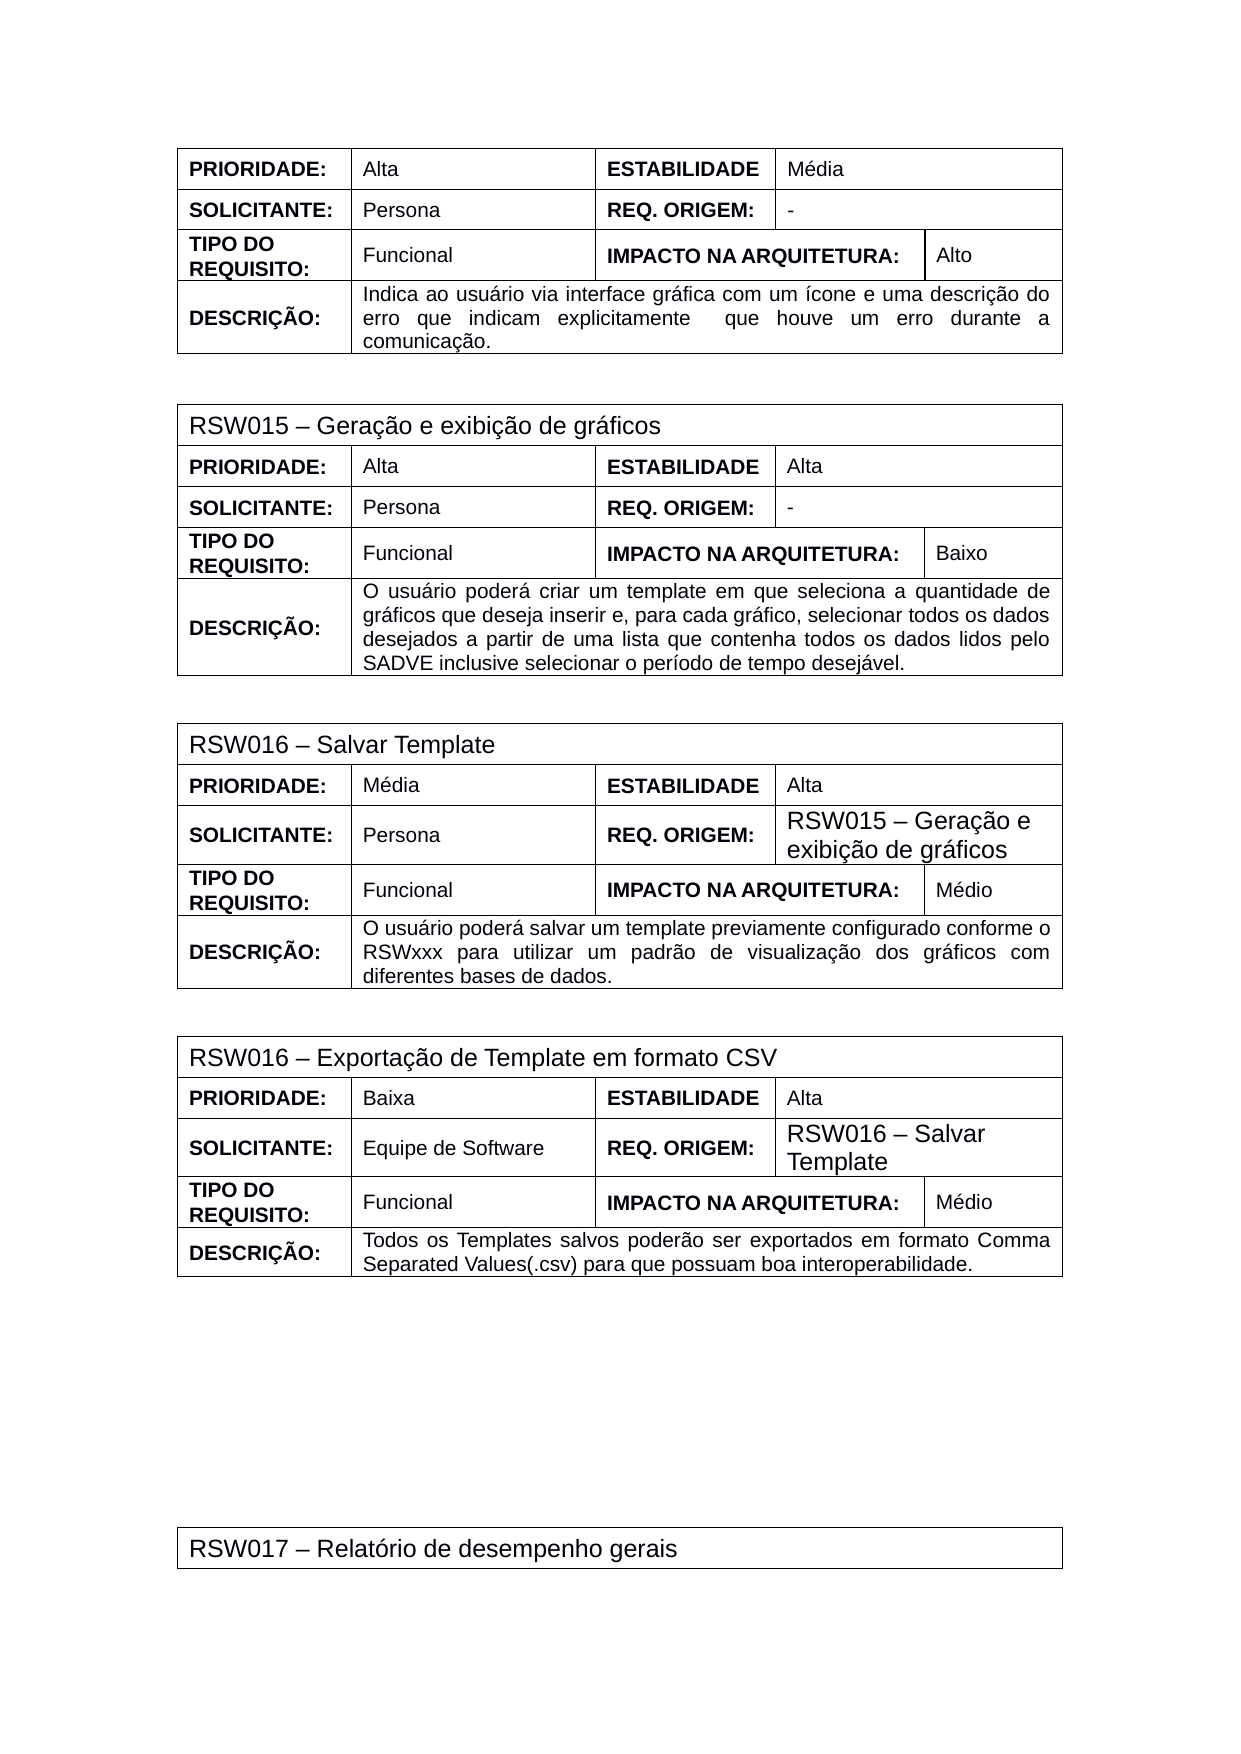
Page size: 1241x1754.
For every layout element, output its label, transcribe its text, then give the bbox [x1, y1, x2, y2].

table_header RSW016 – Exportação de Template em formato CSV [178, 1037, 1062, 1077]
table_cell IMPACTO NA ARQUITETURA: [596, 528, 924, 578]
table_cell TIPO DO REQUISITO: [178, 865, 351, 914]
table_cell IMPACTO NA ARQUITETURA: [596, 230, 924, 280]
table_cell ESTABILIDADE [596, 765, 775, 805]
table_cell PRIORIDADE: [178, 1078, 351, 1118]
table_cell DESCRIÇÃO: [178, 1228, 351, 1276]
table_cell Alto [926, 230, 1062, 280]
table_cell Indica ao usuário via interface gráfica com um ícone e uma descrição do erro que indicam explicitamente que houve um erro durante a comunicação. [352, 281, 1062, 353]
table_cell TIPO DO REQUISITO: [178, 230, 351, 280]
table_cell TIPO DO REQUISITO: [178, 528, 351, 578]
table_cell SOLICITANTE: [178, 806, 351, 863]
table_cell ESTABILIDADE [596, 1078, 775, 1118]
table_cell Alta [776, 446, 1062, 486]
table_cell ESTABILIDADE [596, 149, 775, 188]
table_cell REQ. ORIGEM: [596, 1119, 775, 1176]
table_cell TIPO DO REQUISITO: [178, 1177, 351, 1227]
table_cell IMPACTO NA ARQUITETURA: [596, 865, 924, 914]
table_cell - [776, 487, 1062, 527]
table_cell O usuário poderá criar um template em que seleciona a quantidade de gráficos que deseja inserir e, para cada gráfico, selecionar todos os dados desejados a partir de uma lista que contenha todos os dados lidos pelo SADVE inclusive selecionar o período de tempo desejável. [352, 579, 1062, 675]
table_cell PRIORIDADE: [178, 149, 351, 188]
table_cell SOLICITANTE: [178, 1119, 351, 1176]
table_cell IMPACTO NA ARQUITETURA: [596, 1177, 924, 1227]
table_cell Média [352, 765, 595, 805]
table_cell PRIORIDADE: [178, 765, 351, 805]
table_cell REQ. ORIGEM: [596, 190, 775, 229]
table_cell RSW016 – Salvar Template [776, 1119, 1062, 1176]
table_cell DESCRIÇÃO: [178, 579, 351, 675]
table_cell Persona [352, 190, 595, 229]
table_cell Persona [352, 806, 595, 863]
table_cell Alta [776, 765, 1062, 805]
table_cell Equipe de Software [352, 1119, 595, 1176]
table_cell O usuário poderá salvar um template previamente configurado conforme o RSWxxx para utilizar um padrão de visualização dos gráficos com diferentes bases de dados. [352, 916, 1062, 987]
table_cell Médio [925, 865, 1062, 914]
table_cell SOLICITANTE: [178, 190, 351, 229]
table_cell RSW015 – Geração e exibição de gráficos [776, 806, 1062, 863]
table_cell REQ. ORIGEM: [596, 806, 775, 863]
table_header RSW017 – Relatório de desempenho gerais [178, 1528, 1062, 1568]
table_cell Alta [352, 446, 595, 486]
table_cell PRIORIDADE: [178, 446, 351, 486]
table_cell SOLICITANTE: [178, 487, 351, 527]
table_cell DESCRIÇÃO: [178, 281, 351, 353]
table_cell Baixa [352, 1078, 595, 1118]
table_cell Médio [925, 1177, 1062, 1227]
table_cell Funcional [352, 528, 595, 578]
table_cell Funcional [352, 1177, 595, 1227]
table_cell Alta [776, 1078, 1062, 1118]
table_cell Todos os Templates salvos poderão ser exportados em formato Comma Separated Values(.csv) para que possuam boa interoperabilidade. [352, 1228, 1062, 1276]
table_cell - [776, 190, 1062, 229]
table_cell DESCRIÇÃO: [178, 916, 351, 987]
table_header RSW015 – Geração e exibição de gráficos [178, 405, 1062, 445]
table_cell ESTABILIDADE [596, 446, 775, 486]
table_cell Persona [352, 487, 595, 527]
table_cell Baixo [925, 528, 1062, 578]
table_cell REQ. ORIGEM: [596, 487, 775, 527]
table_cell Alta [352, 149, 595, 188]
table_header RSW016 – Salvar Template [178, 724, 1062, 764]
table_cell Média [776, 149, 1062, 188]
table_cell Funcional [352, 865, 595, 914]
table_cell Funcional [352, 230, 595, 280]
